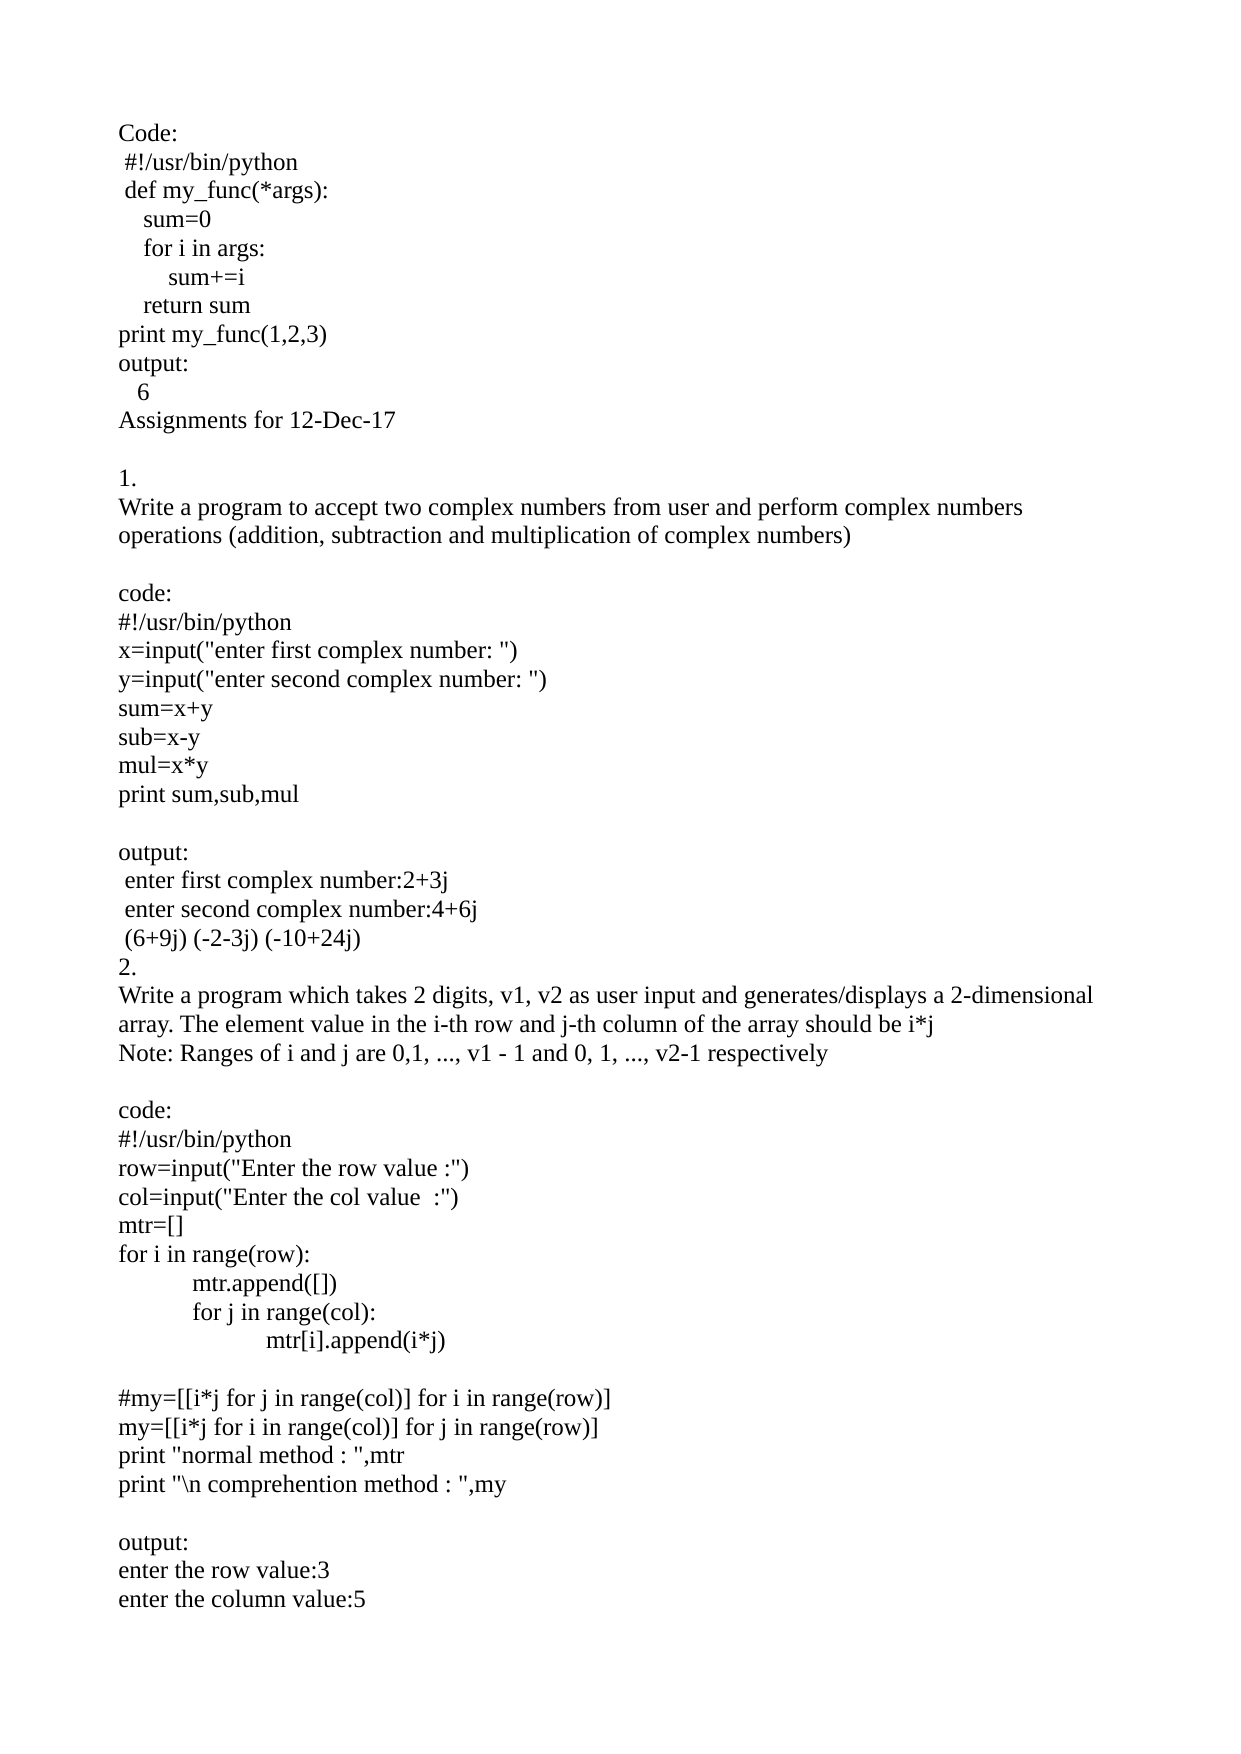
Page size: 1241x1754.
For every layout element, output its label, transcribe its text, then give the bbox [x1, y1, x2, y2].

text mul=x*y [118, 751, 1122, 779]
text col=input("Enter the col value :") [118, 1182, 1122, 1211]
text enter first complex number:2+3j [118, 866, 1122, 894]
text print "\n comprehention method : ",my [118, 1469, 1122, 1498]
text print "normal method : ",mtr [118, 1441, 1122, 1469]
text for i in range(row): [118, 1239, 1122, 1268]
text print my_func(1,2,3) [118, 319, 1122, 348]
text Assignments for 12-Dec-17 [118, 406, 1122, 434]
text array. The element value in the i-th row and j-th column of the array should be i*j [118, 1009, 1122, 1038]
text #!/usr/bin/python [118, 147, 1122, 176]
text sum+=i [118, 262, 1122, 291]
text print sum,sub,mul [118, 779, 1122, 808]
text my=[[i*j for i in range(col)] for j in range(row)] [118, 1412, 1122, 1441]
text output: [118, 348, 1122, 377]
text mtr.append([]) [118, 1268, 1122, 1297]
text enter second complex number:4+6j [118, 894, 1122, 923]
text x=input("enter first complex number: ") [118, 636, 1122, 664]
text row=input("Enter the row value :") [118, 1153, 1122, 1182]
text Note: Ranges of i and j are 0,1, ..., v1 - 1 and 0, 1, ..., v2-1 respectively [118, 1038, 1122, 1067]
text #my=[[i*j for j in range(col)] for i in range(row)] [118, 1383, 1122, 1412]
text code: [118, 578, 1122, 607]
text y=input("enter second complex number: ") [118, 664, 1122, 693]
text mtr[i].append(i*j) [118, 1326, 1122, 1354]
text code: [118, 1096, 1122, 1124]
text 2. [118, 952, 1122, 981]
text for i in args: [118, 233, 1122, 262]
text for j in range(col): [118, 1297, 1122, 1326]
text (6+9j) (-2-3j) (-10+24j) [118, 923, 1122, 952]
text 1. [118, 463, 1122, 492]
text def my_func(*args): [118, 176, 1122, 204]
text sum=0 [118, 204, 1122, 233]
text operations (addition, subtraction and multiplication of complex numbers) [118, 521, 1122, 549]
text #!/usr/bin/python [118, 1124, 1122, 1153]
text enter the column value:5 [118, 1584, 1122, 1613]
text enter the row value:3 [118, 1556, 1122, 1584]
text 6 [118, 377, 1122, 406]
text sub=x-y [118, 722, 1122, 751]
text mtr=[] [118, 1211, 1122, 1239]
text Code: [118, 118, 1122, 147]
text return sum [118, 291, 1122, 319]
text Write a program which takes 2 digits, v1, v2 as user input and generates/displays a 2-dimensional [118, 981, 1122, 1009]
text output: [118, 1527, 1122, 1556]
text Write a program to accept two complex numbers from user and perform complex numbers [118, 492, 1122, 521]
text output: [118, 837, 1122, 866]
text #!/usr/bin/python [118, 607, 1122, 636]
text sum=x+y [118, 693, 1122, 722]
